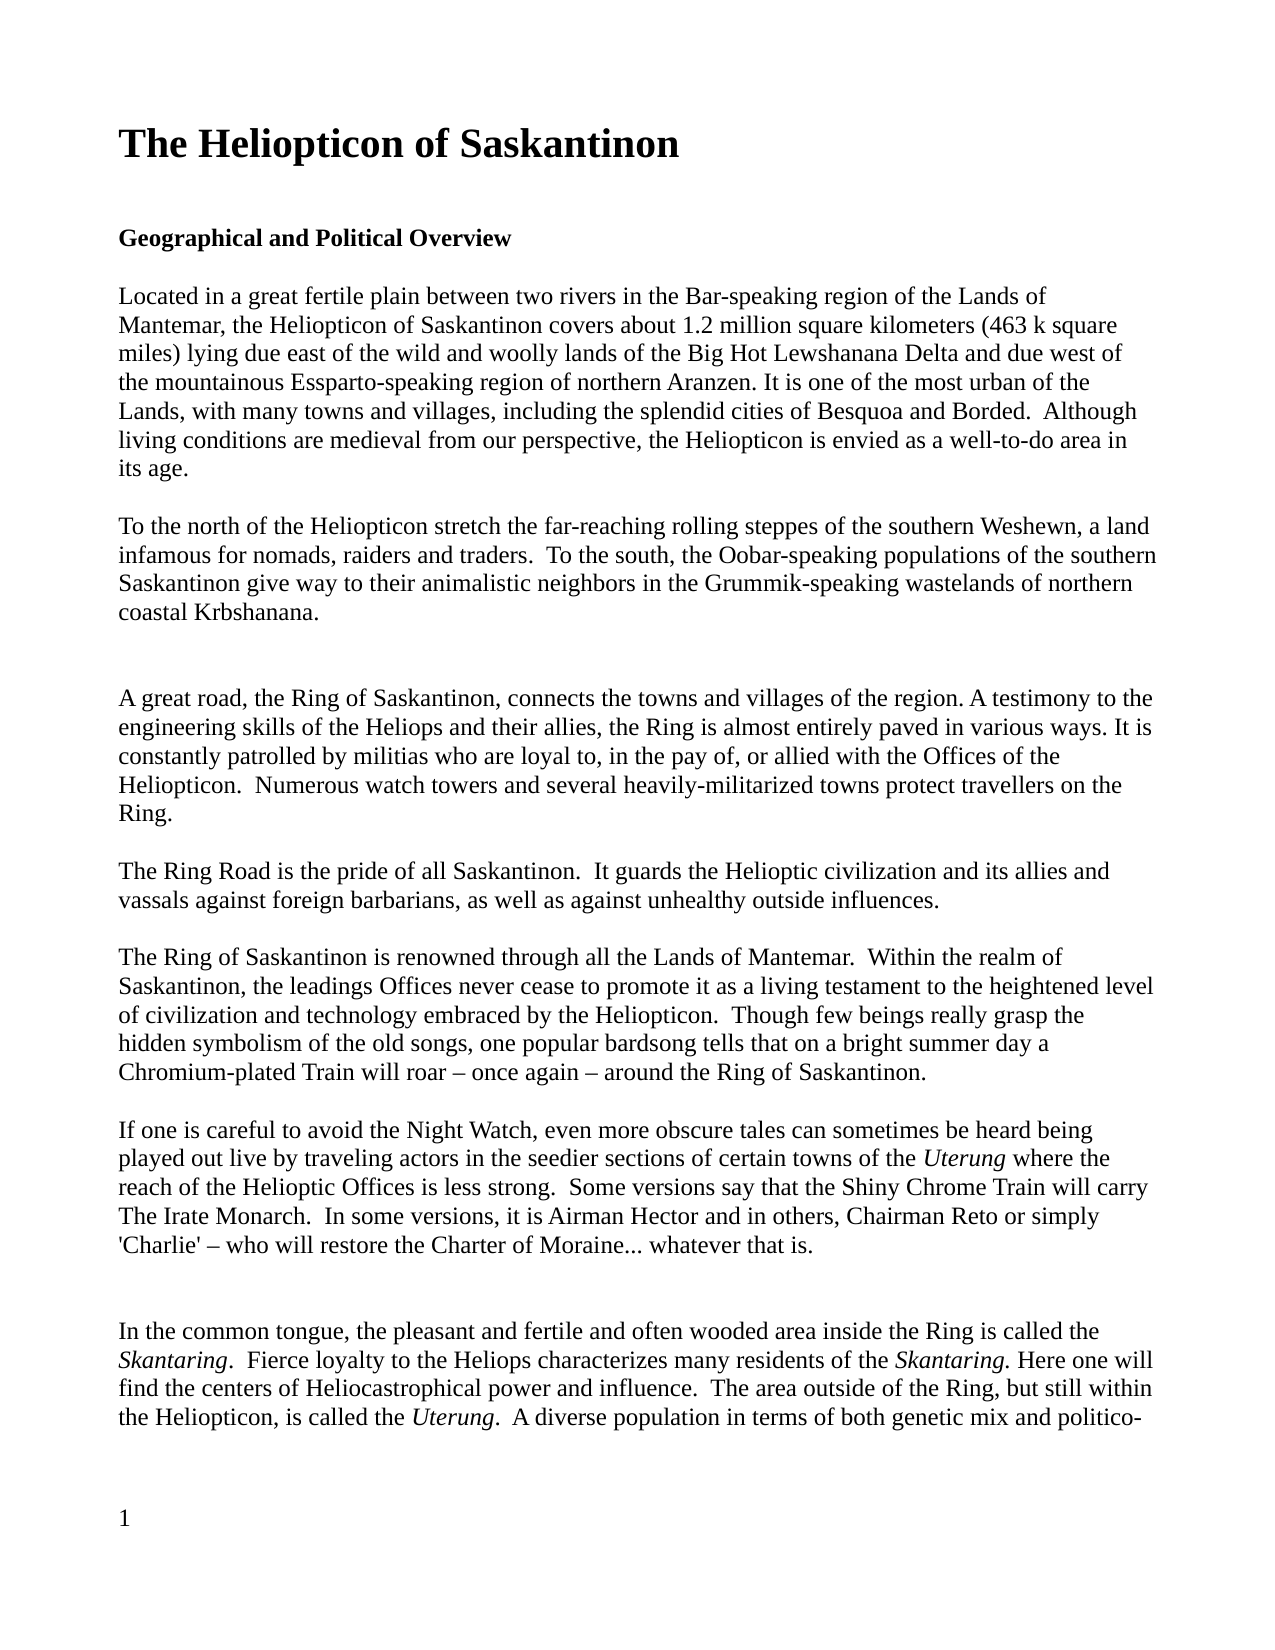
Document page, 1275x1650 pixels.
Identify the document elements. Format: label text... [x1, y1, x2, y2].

text In the common tongue, the pleasant and fertile and often wooded area inside the Ring is called the Skantaring. Fierce loyalty to the Heliops characterizes many residents of the Skantaring. Here one will find the centers of Heliocastrophical power and influence. The area outside of the Ring, but still within the Heliopticon, is called the Uterung. A diverse population in terms of both genetic mix and politico- [118, 1316, 1157, 1431]
text To the north of the Heliopticon stretch the far-reaching rolling steppes of the southern Weshewn, a land infamous for nomads, raiders and traders. To the south, the Oobar-speaking populations of the southern Saskantinon give way to their animalistic neighbors in the Grummik-speaking wastelands of northern coastal Krbshanana. [118, 511, 1157, 626]
text The Heliopticon of Saskantinon [118, 118, 1157, 166]
text Located in a great fertile plain between two rivers in the Bar-speaking region of the Lands of Mantemar, the Heliopticon of Saskantinon covers about 1.2 million square kilometers (463 k square miles) lying due east of the wild and woolly lands of the Big Hot Lewshanana Delta and due west of the mountainous Essparto-speaking region of northern Aranzen. It is one of the most urban of the Lands, with many towns and villages, including the splendid cities of Besquoa and Borded. Although living conditions are medieval from our perspective, the Heliopticon is envied as a well-to-do area in its age. [118, 281, 1157, 482]
text The Ring of Saskantinon is renowned through all the Lands of Mantemar. Within the realm of Saskantinon, the leadings Offices never cease to promote it as a living testament to the heightened level of civilization and technology embraced by the Heliopticon. Though few beings really grasp the hidden symbolism of the old songs, one popular bardsong tells that on a bright summer day a Chromium-plated Train will roar – once again – around the Ring of Saskantinon. [118, 942, 1157, 1086]
text Geographical and Political Overview [118, 223, 1157, 252]
text The Ring Road is the pride of all Saskantinon. It guards the Helioptic civilization and its allies and vassals against foreign barbarians, as well as against unhealthy outside influences. [118, 856, 1157, 913]
text A great road, the Ring of Saskantinon, connects the towns and villages of the region. A testimony to the engineering skills of the Heliops and their allies, the Ring is almost entirely paved in various ways. It is constantly patrolled by militias who are loyal to, in the pay of, or allied with the Offices of the Heliopticon. Numerous watch towers and several heavily-militarized towns protect travellers on the Ring. [118, 683, 1157, 827]
text If one is careful to avoid the Night Watch, even more obscure tales can sometimes be heard being played out live by traveling actors in the seedier sections of certain towns of the Uterung where the reach of the Helioptic Offices is less strong. Some versions say that the Shiny Chrome Train will carry The Irate Monarch. In some versions, it is Airman Hector and in others, Chairman Reto or simply 'Charlie' – who will restore the Charter of Moraine... whatever that is. [118, 1115, 1157, 1258]
